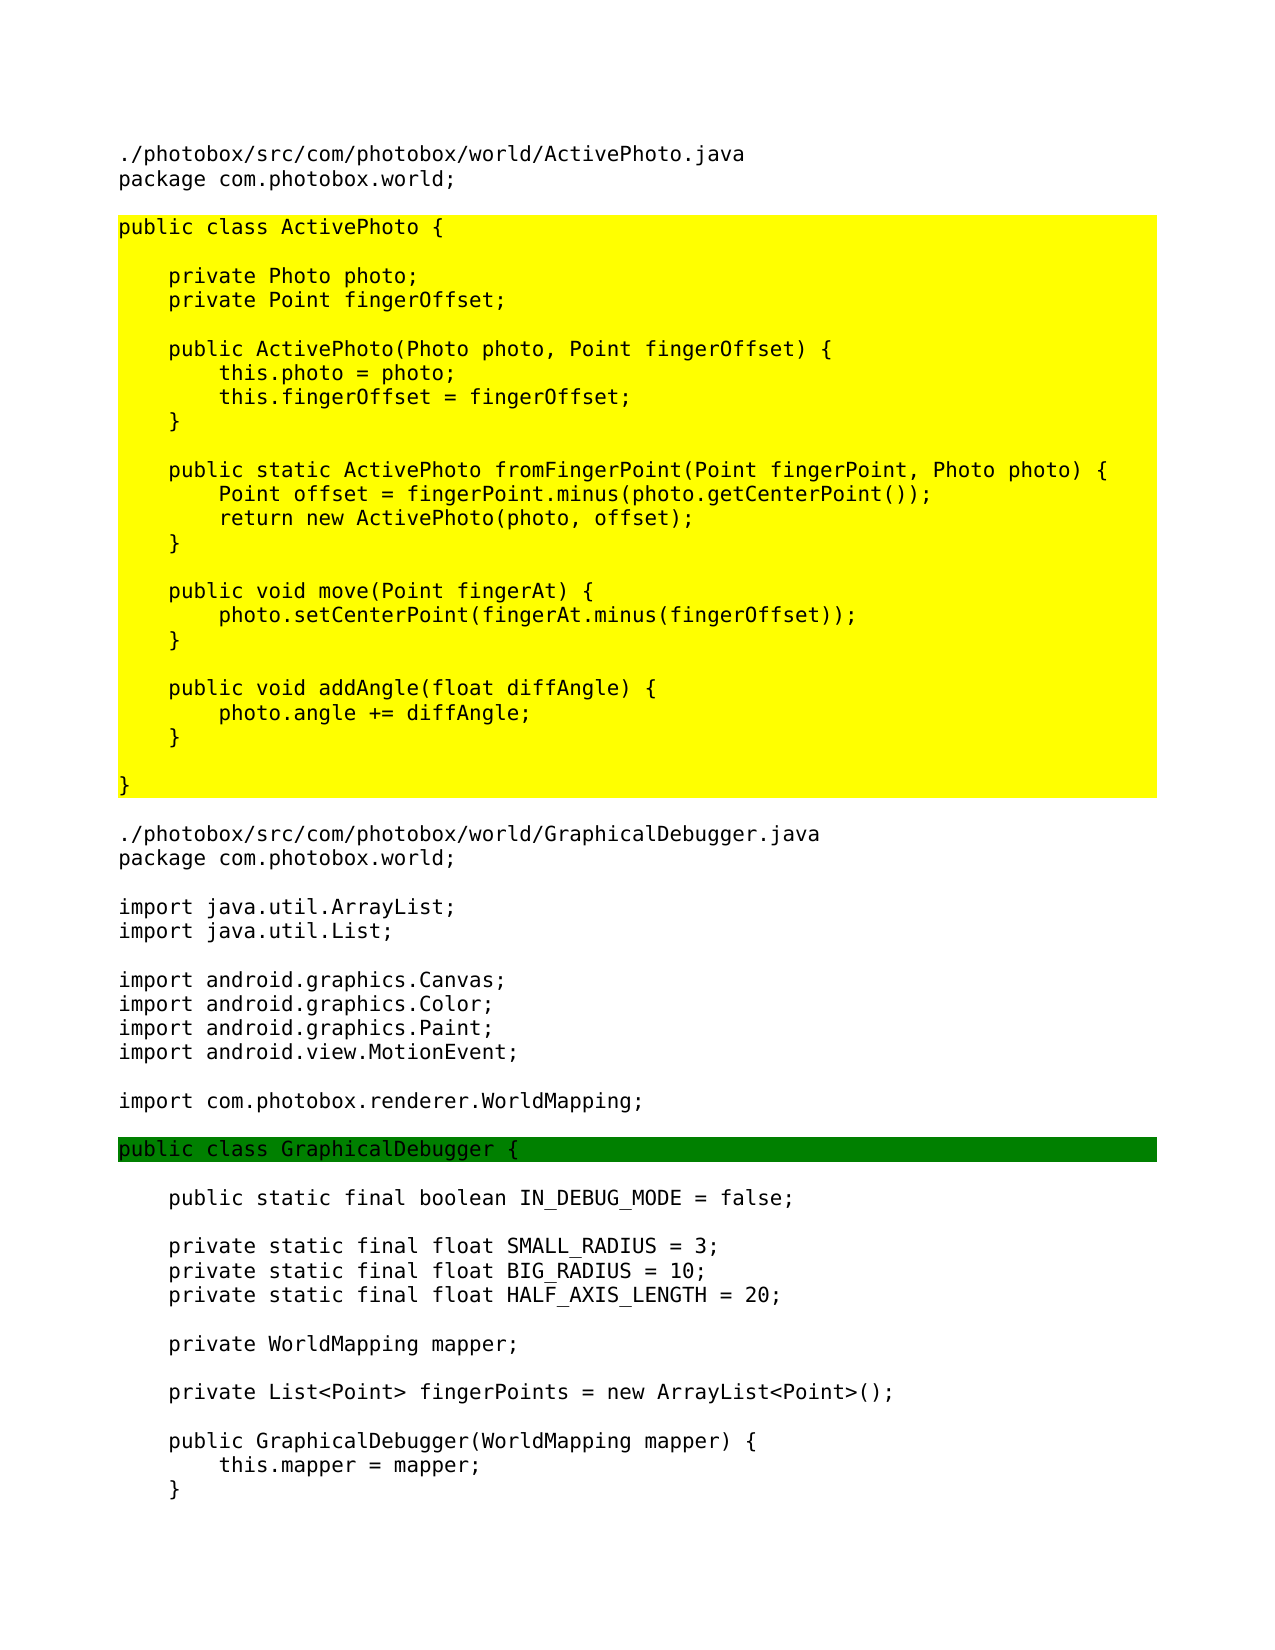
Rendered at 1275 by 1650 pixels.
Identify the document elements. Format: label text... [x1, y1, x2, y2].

text import com.photobox.renderer.WorldMapping; [118, 1089, 1157, 1113]
text import java.util.List; [118, 919, 1157, 943]
text private static final float SMALL_RADIUS = 3; [118, 1234, 1157, 1259]
text } [118, 628, 1157, 652]
text } [118, 773, 1157, 798]
text photo.angle += diffAngle; [118, 701, 1157, 725]
text } [118, 531, 1157, 555]
text public class ActivePhoto { [118, 215, 1157, 239]
text private Photo photo; [118, 264, 1157, 288]
text private static final float HALF_AXIS_LENGTH = 20; [118, 1283, 1157, 1307]
text public static ActivePhoto fromFingerPoint(Point fingerPoint, Photo photo) { [118, 458, 1157, 482]
text public void addAngle(float diffAngle) { [118, 676, 1157, 701]
text Point offset = fingerPoint.minus(photo.getCenterPoint()); [118, 482, 1157, 506]
text public static final boolean IN_DEBUG_MODE = false; [118, 1186, 1157, 1210]
text } [118, 725, 1157, 749]
text private WorldMapping mapper; [118, 1332, 1157, 1356]
text public class GraphicalDebugger { [118, 1137, 1157, 1162]
text public GraphicalDebugger(WorldMapping mapper) { [118, 1429, 1157, 1453]
text this.mapper = mapper; [118, 1453, 1157, 1477]
text } [118, 409, 1157, 434]
text this.fingerOffset = fingerOffset; [118, 385, 1157, 409]
text this.photo = photo; [118, 361, 1157, 385]
text import android.graphics.Canvas; [118, 968, 1157, 992]
text import android.graphics.Paint; [118, 1016, 1157, 1040]
text private Point fingerOffset; [118, 288, 1157, 312]
text private static final float BIG_RADIUS = 10; [118, 1259, 1157, 1283]
text package com.photobox.world; [118, 846, 1157, 871]
text import android.view.MotionEvent; [118, 1040, 1157, 1065]
text package com.photobox.world; [118, 167, 1157, 191]
text import java.util.ArrayList; [118, 895, 1157, 919]
text } [118, 1477, 1157, 1502]
text ./photobox/src/com/photobox/world/GraphicalDebugger.java [118, 822, 1157, 846]
text private List<Point> fingerPoints = new ArrayList<Point>(); [118, 1380, 1157, 1404]
text public ActivePhoto(Photo photo, Point fingerOffset) { [118, 337, 1157, 361]
text photo.setCenterPoint(fingerAt.minus(fingerOffset)); [118, 603, 1157, 628]
text public void move(Point fingerAt) { [118, 579, 1157, 603]
text ./photobox/src/com/photobox/world/ActivePhoto.java [118, 142, 1157, 167]
text return new ActivePhoto(photo, offset); [118, 506, 1157, 531]
text import android.graphics.Color; [118, 992, 1157, 1016]
